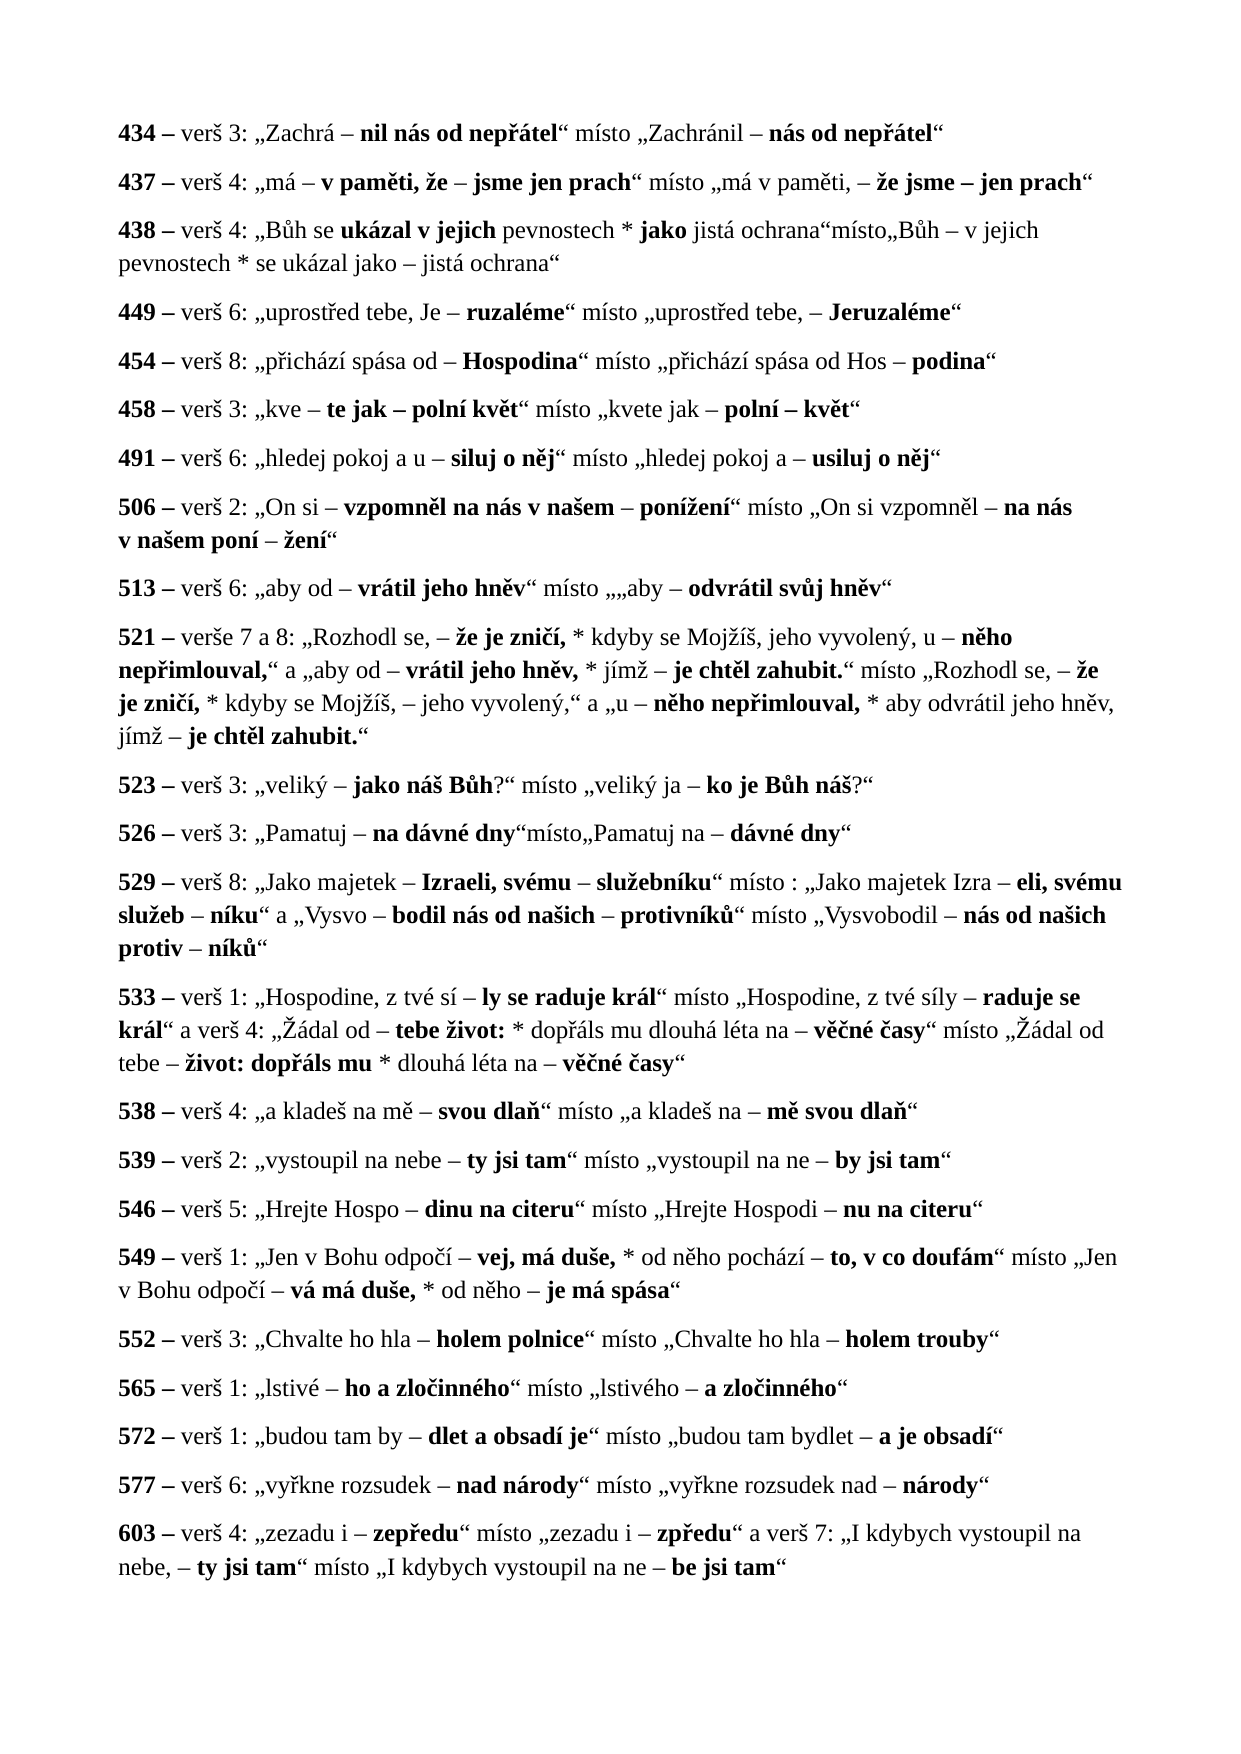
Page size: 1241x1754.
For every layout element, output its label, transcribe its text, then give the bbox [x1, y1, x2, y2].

text 506 – verš 2: „On si – vzpomněl na nás v našem – ponížení“ místo „On si vzpomněl – na nás v našem poní – žení“ [118, 492, 1122, 553]
text 526 – verš 3: „Pamatuj – na dávné dny“místo„Pamatuj na – dávné dny“ [118, 818, 1122, 847]
text 603 – verš 4: „zezadu i – zepředu“ místo „zezadu i – zpředu“ a verš 7: „I kdybych vystoupil na nebe, – ty jsi tam“ místo „I kdybych vystoupil na ne – be jsi tam“ [118, 1518, 1122, 1580]
text 529 – verš 8: „Jako majetek – Izraeli, svému – služebníku“ místo : „Jako majetek Izra – eli, svému služeb – níku“ a „Vysvo – bodil nás od našich – protivníků“ místo „Vysvobodil – nás od našich protiv – níků“ [118, 867, 1122, 962]
text 437 – verš 4: „má – v paměti, že – jsme jen prach“ místo „má v paměti, – že jsme – jen prach“ [118, 167, 1122, 196]
text 523 – verš 3: „veliký – jako náš Bůh?“ místo „veliký ja – ko je Bůh náš?“ [118, 770, 1122, 798]
text 572 – verš 1: „budou tam by – dlet a obsadí je“ místo „budou tam bydlet – a je obsadí“ [118, 1421, 1122, 1450]
text 552 – verš 3: „Chvalte ho hla – holem polnice“ místo „Chvalte ho hla – holem trouby“ [118, 1324, 1122, 1353]
text 533 – verš 1: „Hospodine, z tvé sí – ly se raduje král“ místo „Hospodine, z tvé síly – raduje se král“ a verš 4: „Žádal od – tebe život: * dopřáls mu dlouhá léta na – věčné časy“ místo „Žádal od tebe – život: dopřáls mu * dlouhá léta na – věčné časy“ [118, 982, 1122, 1076]
text 577 – verš 6: „vyřkne rozsudek – nad národy“ místo „vyřkne rozsudek nad – národy“ [118, 1470, 1122, 1499]
text 565 – verš 1: „lstivé – ho a zločinného“ místo „lstivého – a zločinného“ [118, 1373, 1122, 1401]
text 546 – verš 5: „Hrejte Hospo – dinu na citeru“ místo „Hrejte Hospodi – nu na citeru“ [118, 1194, 1122, 1222]
text 454 – verš 8: „přichází spása od – Hospodina“ místo „přichází spása od Hos – podina“ [118, 346, 1122, 374]
text 491 – verš 6: „hledej pokoj a u – siluj o něj“ místo „hledej pokoj a – usiluj o něj“ [118, 443, 1122, 472]
text 458 – verš 3: „kve – te jak – polní květ“ místo „kvete jak – polní – květ“ [118, 394, 1122, 423]
text 449 – verš 6: „uprostřed tebe, Je – ruzaléme“ místo „uprostřed tebe, – Jeruzaléme“ [118, 297, 1122, 326]
text 434 – verš 3: „Zachrá – nil nás od nepřátel“ místo „Zachránil – nás od nepřátel“ [118, 118, 1122, 147]
text 539 – verš 2: „vystoupil na nebe – ty jsi tam“ místo „vystoupil na ne – by jsi tam“ [118, 1145, 1122, 1174]
text 521 – verše 7 a 8: „Rozhodl se, – že je zničí, * kdyby se Mojžíš, jeho vyvolený, u – něho nepřimlouval,“ a „aby od – vrátil jeho hněv, * jímž – je chtěl zahubit.“ místo „Rozhodl se, – že je zničí, * kdyby se Mojžíš, – jeho vyvolený,“ a „u – něho nepřimlouval, * aby odvrátil jeho hněv, jímž – je chtěl zahubit.“ [118, 622, 1122, 750]
text 538 – verš 4: „a kladeš na mě – svou dlaň“ místo „a kladeš na – mě svou dlaň“ [118, 1096, 1122, 1125]
text 438 – verš 4: „Bůh se ukázal v jejich pevnostech * jako jistá ochrana“místo„Bůh – v jejich pevnostech * se ukázal jako – jistá ochrana“ [118, 215, 1122, 277]
text 513 – verš 6: „aby od – vrátil jeho hněv“ místo „„aby – odvrátil svůj hněv“ [118, 573, 1122, 602]
text 549 – verš 1: „Jen v Bohu odpočí – vej, má duše, * od něho pochází – to, v co doufám“ místo „Jen v Bohu odpočí – vá má duše, * od něho – je má spása“ [118, 1242, 1122, 1304]
